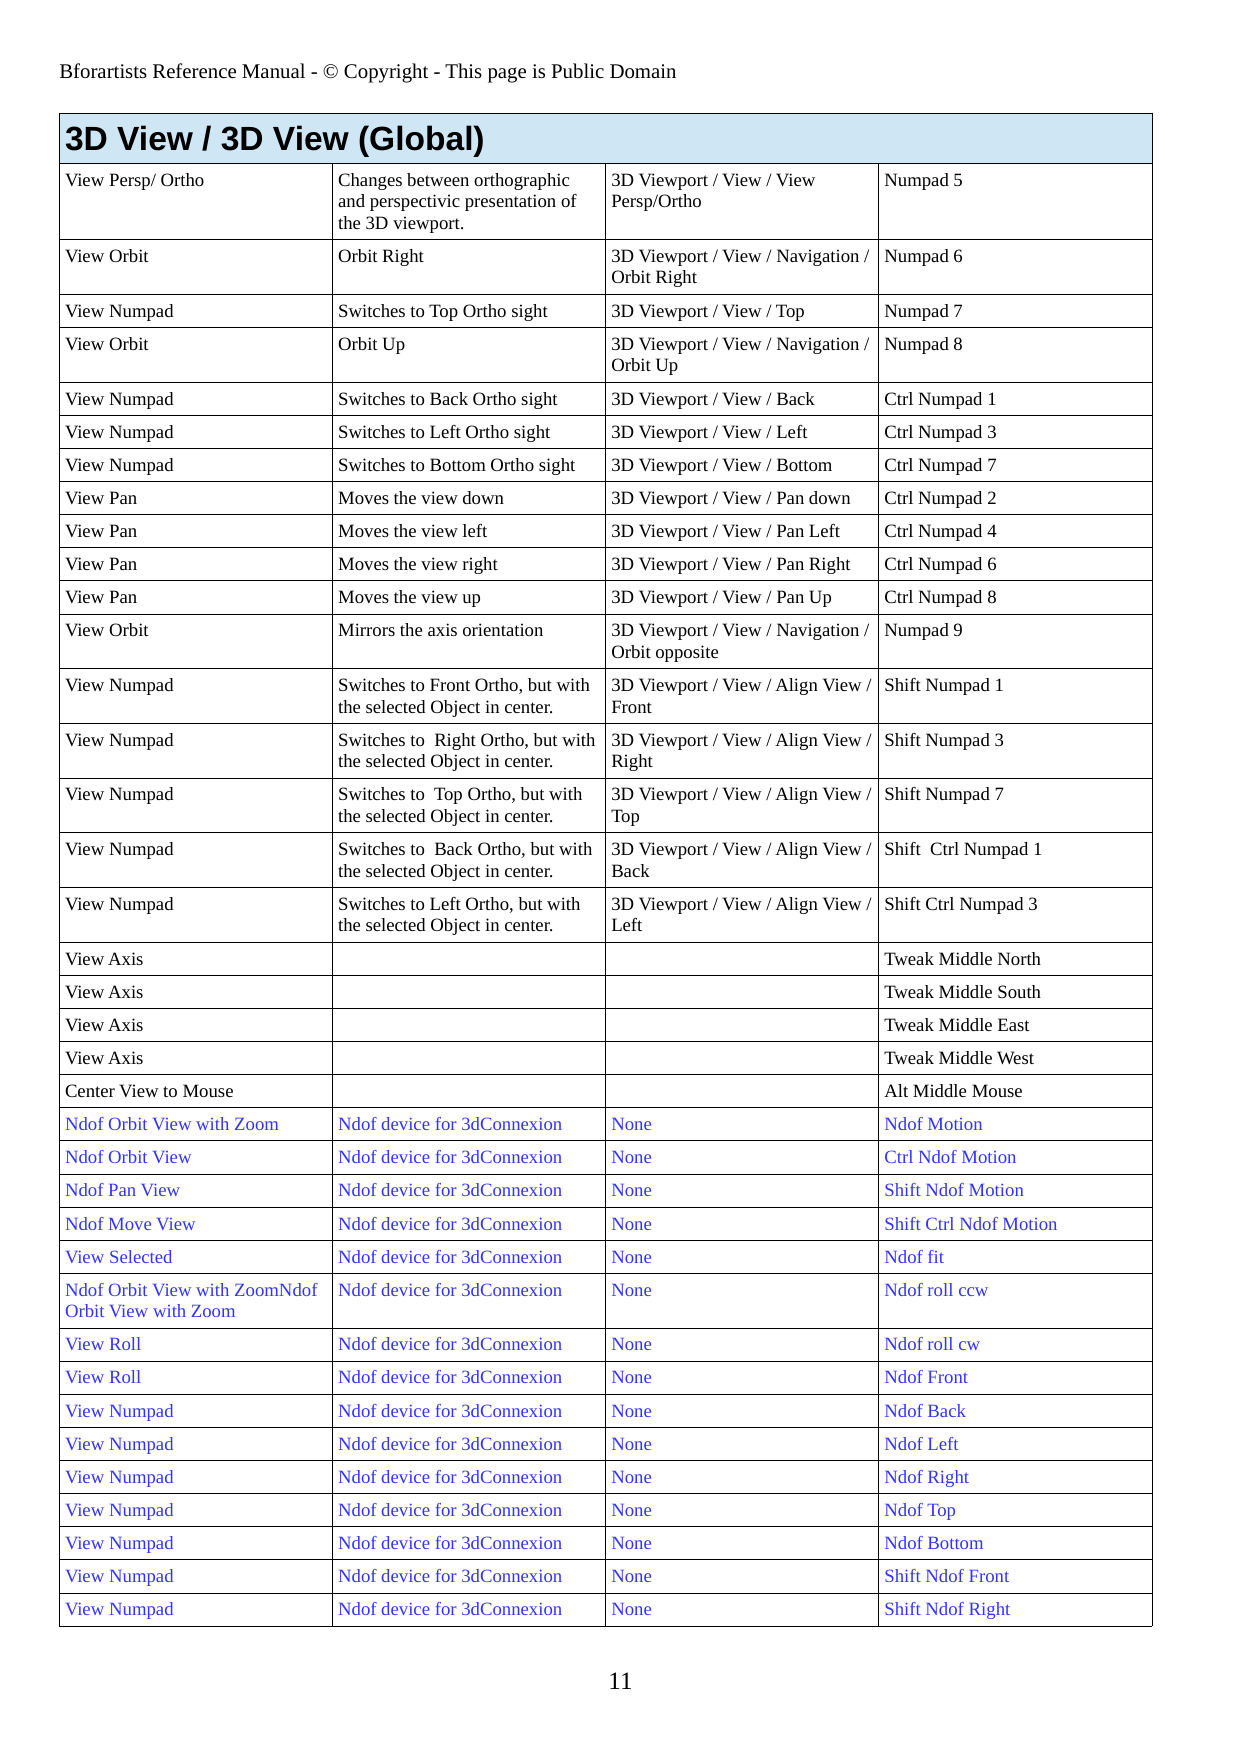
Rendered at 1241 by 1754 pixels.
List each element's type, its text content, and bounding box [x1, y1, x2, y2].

table_cell Mirrors the axis orientation [333, 615, 605, 668]
table_cell View Roll [60, 1329, 332, 1361]
table_cell Center View to Mouse [60, 1075, 332, 1107]
table_cell Ndof Back [879, 1395, 1152, 1427]
table_cell View Numpad [60, 779, 332, 832]
table_cell Moves the view right [333, 548, 605, 580]
table_cell Moves the view down [333, 482, 605, 514]
table_cell Ndof Orbit View with Zoom [60, 1108, 332, 1140]
table_cell None [606, 1175, 878, 1207]
table_cell Ndof device for 3dConnexion [333, 1395, 605, 1427]
table_cell Ndof device for 3dConnexion [333, 1594, 605, 1626]
table_cell [606, 1075, 878, 1107]
table_cell Numpad 5 [879, 164, 1152, 239]
table_cell None [606, 1108, 878, 1140]
table_cell Ndof device for 3dConnexion [333, 1329, 605, 1361]
table_cell Switches to Front Ortho, but with the selected Object in center. [333, 669, 605, 723]
table_cell View Pan [60, 482, 332, 514]
table_cell Ndof Orbit View with ZoomNdof Orbit View with Zoom [60, 1274, 332, 1327]
table_cell Numpad 9 [879, 615, 1152, 668]
table_cell Ctrl Numpad 2 [879, 482, 1152, 514]
table_cell Ctrl Numpad 7 [879, 449, 1152, 481]
table_cell None [606, 1494, 878, 1526]
table_cell Tweak Middle West [879, 1042, 1152, 1074]
table_cell Ctrl Numpad 8 [879, 581, 1152, 613]
table_cell Ndof Front [879, 1362, 1152, 1394]
table_cell View Numpad [60, 1395, 332, 1427]
table_cell Switches to Left Ortho, but with the selected Object in center. [333, 888, 605, 942]
table_cell View Numpad [60, 833, 332, 887]
table_cell Shift Numpad 7 [879, 779, 1152, 832]
table_cell View Numpad [60, 1494, 332, 1526]
table_cell [606, 1009, 878, 1041]
table_cell Ndof roll cw [879, 1329, 1152, 1361]
table_header 3D View / 3D View (Global) [60, 114, 1152, 163]
table_cell Ndof device for 3dConnexion [333, 1560, 605, 1592]
table_cell 3D Viewport / View / Navigation / Orbit Up [606, 328, 878, 382]
table_cell View Numpad [60, 1461, 332, 1493]
table_cell View Pan [60, 548, 332, 580]
table_cell View Selected [60, 1241, 332, 1273]
table_cell View Axis [60, 1009, 332, 1041]
table_cell Ndof device for 3dConnexion [333, 1141, 605, 1173]
table_cell [606, 943, 878, 975]
table_cell View Numpad [60, 383, 332, 415]
table_cell Switches to Top Ortho sight [333, 295, 605, 327]
table_cell Switches to Back Ortho, but with the selected Object in center. [333, 833, 605, 887]
table_cell Tweak Middle East [879, 1009, 1152, 1041]
table_cell View Pan [60, 515, 332, 547]
table_cell None [606, 1241, 878, 1273]
table_cell Ndof fit [879, 1241, 1152, 1273]
table_cell 3D Viewport / View / Pan Left [606, 515, 878, 547]
table_cell Ndof device for 3dConnexion [333, 1175, 605, 1207]
table_cell [606, 976, 878, 1008]
table_cell View Numpad [60, 1560, 332, 1592]
table_cell Switches to Bottom Ortho sight [333, 449, 605, 481]
table_cell View Numpad [60, 669, 332, 723]
table_cell [333, 1075, 605, 1107]
table_cell Tweak Middle North [879, 943, 1152, 975]
table_cell Shift Numpad 1 [879, 669, 1152, 723]
table_cell 3D Viewport / View / Align View / Back [606, 833, 878, 887]
table_cell None [606, 1274, 878, 1327]
table_cell View Numpad [60, 449, 332, 481]
table_cell Ctrl Numpad 6 [879, 548, 1152, 580]
table_cell Shift Ctrl Numpad 3 [879, 888, 1152, 942]
table_cell None [606, 1395, 878, 1427]
table_cell 3D Viewport / View / Pan Up [606, 581, 878, 613]
table_cell Ndof device for 3dConnexion [333, 1241, 605, 1273]
table_cell 3D Viewport / View / Bottom [606, 449, 878, 481]
table_cell Alt Middle Mouse [879, 1075, 1152, 1107]
table_cell View Persp/ Ortho [60, 164, 332, 239]
table_cell Shift Ctrl Numpad 1 [879, 833, 1152, 887]
table_cell Ndof Motion [879, 1108, 1152, 1140]
table_cell Ndof device for 3dConnexion [333, 1527, 605, 1559]
table_cell Numpad 7 [879, 295, 1152, 327]
table_cell Switches to Right Ortho, but with the selected Object in center. [333, 724, 605, 777]
table_cell None [606, 1362, 878, 1394]
table_cell Ndof Move View [60, 1208, 332, 1240]
table_cell 3D Viewport / View / View Persp/Ortho [606, 164, 878, 239]
table_cell Ndof device for 3dConnexion [333, 1461, 605, 1493]
table_cell Ndof device for 3dConnexion [333, 1274, 605, 1327]
table_cell Shift Numpad 3 [879, 724, 1152, 777]
table_cell None [606, 1594, 878, 1626]
table_cell 3D Viewport / View / Top [606, 295, 878, 327]
table_cell View Axis [60, 943, 332, 975]
table_cell 3D Viewport / View / Pan down [606, 482, 878, 514]
table_cell Shift Ndof Right [879, 1594, 1152, 1626]
table_cell View Orbit [60, 328, 332, 382]
table_cell View Axis [60, 1042, 332, 1074]
table_cell Ndof Right [879, 1461, 1152, 1493]
table_cell Numpad 8 [879, 328, 1152, 382]
table_cell None [606, 1527, 878, 1559]
table_cell View Numpad [60, 295, 332, 327]
table_cell [333, 1009, 605, 1041]
table_cell Ctrl Numpad 1 [879, 383, 1152, 415]
table_cell Ndof roll ccw [879, 1274, 1152, 1327]
table_cell 3D Viewport / View / Navigation / Orbit Right [606, 240, 878, 294]
table_cell View Pan [60, 581, 332, 613]
table_cell View Orbit [60, 240, 332, 294]
table_cell Ndof Orbit View [60, 1141, 332, 1173]
table_cell Ndof device for 3dConnexion [333, 1108, 605, 1140]
table_cell Numpad 6 [879, 240, 1152, 294]
table_cell Orbit Up [333, 328, 605, 382]
table_cell View Numpad [60, 724, 332, 777]
table_cell 3D Viewport / View / Align View / Left [606, 888, 878, 942]
table_cell 3D Viewport / View / Align View / Right [606, 724, 878, 777]
table_cell Ndof device for 3dConnexion [333, 1428, 605, 1460]
table_cell Ctrl Numpad 4 [879, 515, 1152, 547]
table_cell Shift Ndof Motion [879, 1175, 1152, 1207]
table_cell Switches to Top Ortho, but with the selected Object in center. [333, 779, 605, 832]
table_cell 3D Viewport / View / Pan Right [606, 548, 878, 580]
table_cell 3D Viewport / View / Back [606, 383, 878, 415]
table_cell Ndof Pan View [60, 1175, 332, 1207]
table_cell None [606, 1329, 878, 1361]
table_cell [333, 976, 605, 1008]
table_cell Orbit Right [333, 240, 605, 294]
table_cell Ndof device for 3dConnexion [333, 1208, 605, 1240]
table_cell Switches to Left Ortho sight [333, 416, 605, 448]
table_cell Ndof Bottom [879, 1527, 1152, 1559]
table_cell View Numpad [60, 1527, 332, 1559]
table_cell View Orbit [60, 615, 332, 668]
table_cell None [606, 1141, 878, 1173]
table_cell View Roll [60, 1362, 332, 1394]
table_cell 3D Viewport / View / Align View / Front [606, 669, 878, 723]
table_cell 3D Viewport / View / Left [606, 416, 878, 448]
table_cell View Numpad [60, 1594, 332, 1626]
table_cell None [606, 1428, 878, 1460]
table_cell Shift Ctrl Ndof Motion [879, 1208, 1152, 1240]
table_cell None [606, 1208, 878, 1240]
table_cell Ndof Top [879, 1494, 1152, 1526]
table_cell Shift Ndof Front [879, 1560, 1152, 1592]
table_cell None [606, 1560, 878, 1592]
table_cell Ctrl Ndof Motion [879, 1141, 1152, 1173]
table_cell None [606, 1461, 878, 1493]
table_cell Switches to Back Ortho sight [333, 383, 605, 415]
table_cell Moves the view up [333, 581, 605, 613]
table_cell 3D Viewport / View / Navigation / Orbit opposite [606, 615, 878, 668]
table_cell Ndof device for 3dConnexion [333, 1362, 605, 1394]
table_cell Tweak Middle South [879, 976, 1152, 1008]
table_cell Changes between orthographic and perspectivic presentation of the 3D viewport. [333, 164, 605, 239]
table_cell Ctrl Numpad 3 [879, 416, 1152, 448]
table_cell [333, 943, 605, 975]
table_cell [333, 1042, 605, 1074]
table_cell View Numpad [60, 888, 332, 942]
table_cell Ndof device for 3dConnexion [333, 1494, 605, 1526]
table_cell 3D Viewport / View / Align View / Top [606, 779, 878, 832]
table_cell [606, 1042, 878, 1074]
table_cell View Numpad [60, 416, 332, 448]
table_cell View Numpad [60, 1428, 332, 1460]
table_cell View Axis [60, 976, 332, 1008]
table_cell Moves the view left [333, 515, 605, 547]
table_cell Ndof Left [879, 1428, 1152, 1460]
